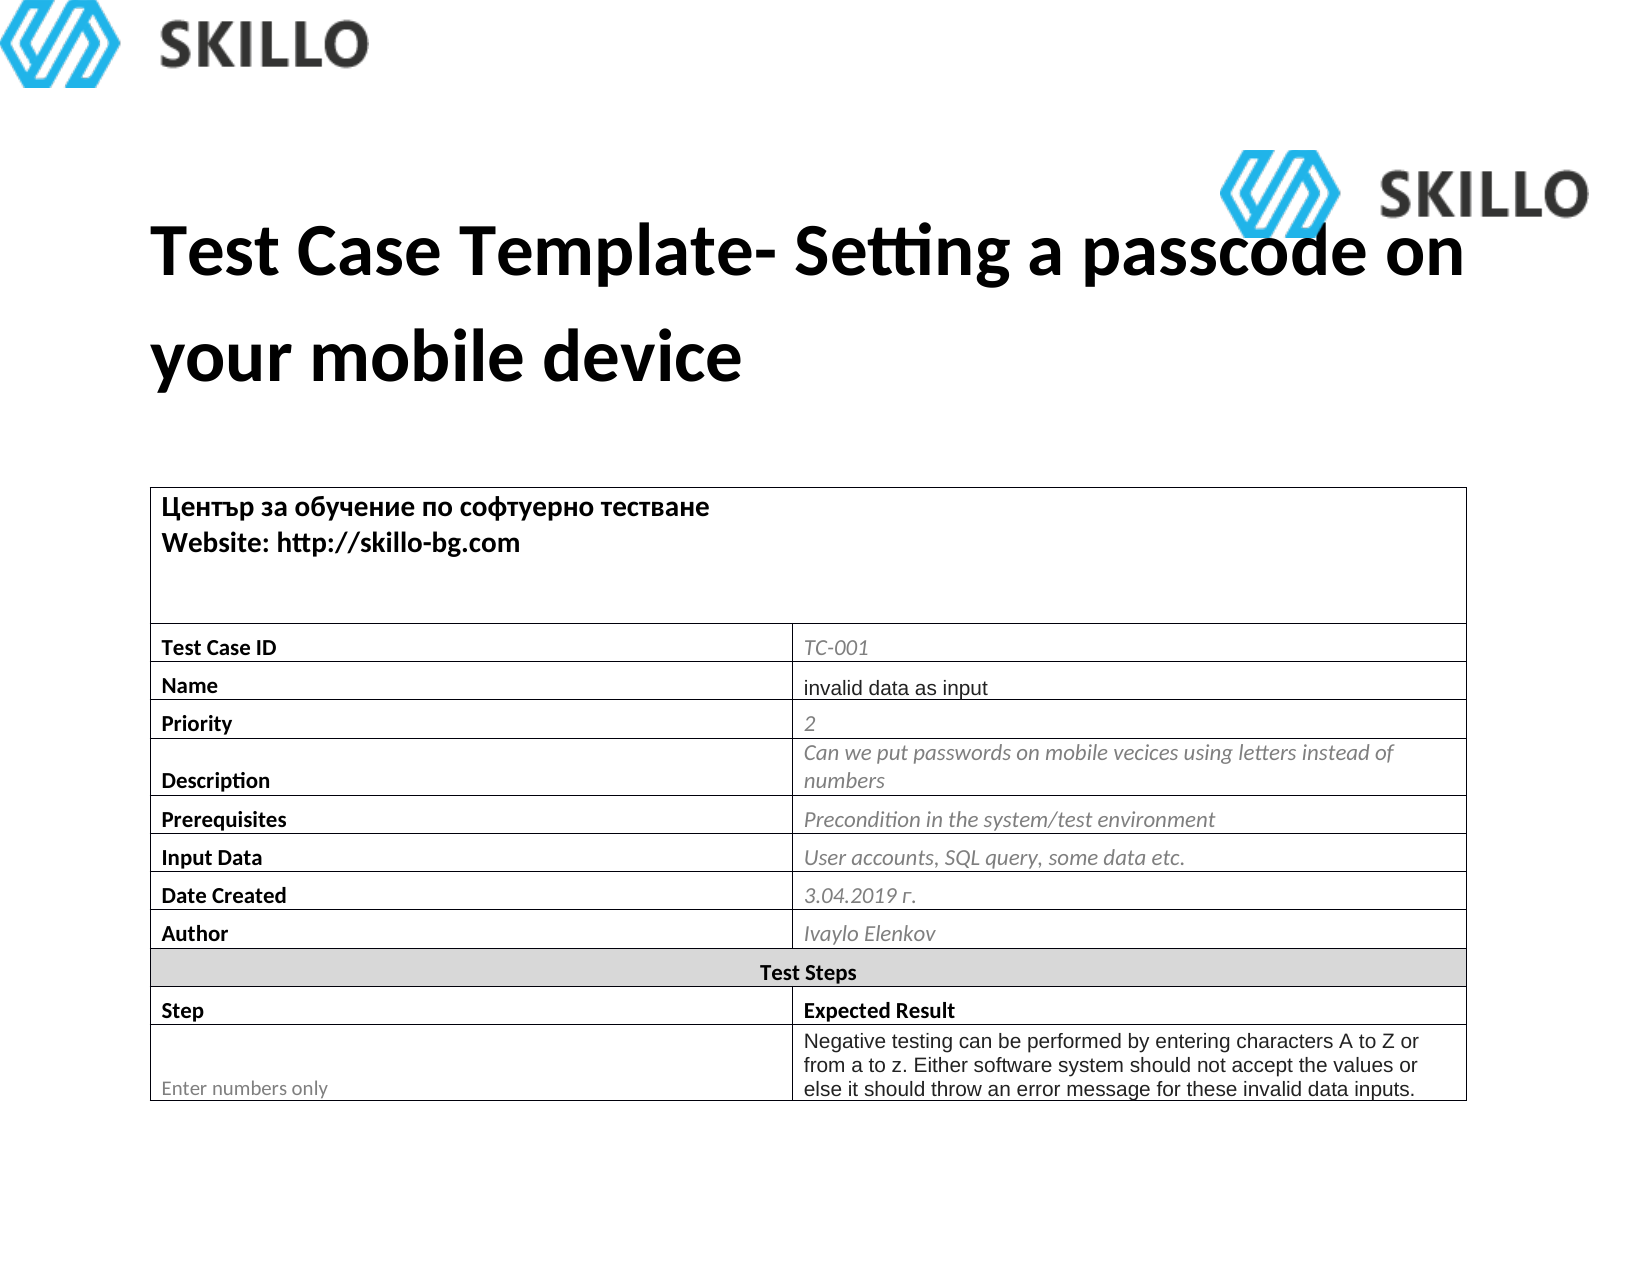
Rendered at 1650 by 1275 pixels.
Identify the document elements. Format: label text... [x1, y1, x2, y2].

table_cell TC-001 [793, 624, 1466, 661]
table_cell 2 [793, 700, 1466, 737]
table_cell Ivaylo Elenkov [793, 910, 1466, 947]
table_cell Input Data [151, 834, 792, 871]
picture [1220, 150, 1589, 238]
table_cell Expected Result [793, 987, 1466, 1024]
table_cell Can we put passwords on mobile vecices using letters instead of numbers [793, 739, 1466, 794]
table_cell Precondition in the system/test environment [793, 796, 1466, 833]
table_cell 3.04.2019 г. [793, 872, 1466, 909]
table_cell Enter numbers only [151, 1025, 792, 1100]
table_cell Author [151, 910, 792, 947]
table_cell Prerequisites [151, 796, 792, 833]
table_header Център за обучение по софтуерно тестване Website: http://skillo-bg.com [151, 488, 1466, 623]
table_cell invalid data as input [793, 662, 1466, 699]
table_cell Name [151, 662, 792, 699]
table_cell Date Created [151, 872, 792, 909]
table_cell Negative testing can be performed by entering characters A to Z or from a to z. Either software system should not accept the values or else it should throw an error message for these invalid data inputs. [793, 1025, 1466, 1100]
text Test Case Template- Setting a passcode on your mobile device [150, 203, 1500, 400]
table_cell Description [151, 739, 792, 794]
table_cell User accounts, SQL query, some data etc. [793, 834, 1466, 871]
table_cell Step [151, 987, 792, 1024]
table_cell Test Steps [151, 949, 1466, 986]
table_cell Priority [151, 700, 792, 737]
table_cell Test Case ID [151, 624, 792, 661]
picture [0, 0, 369, 88]
